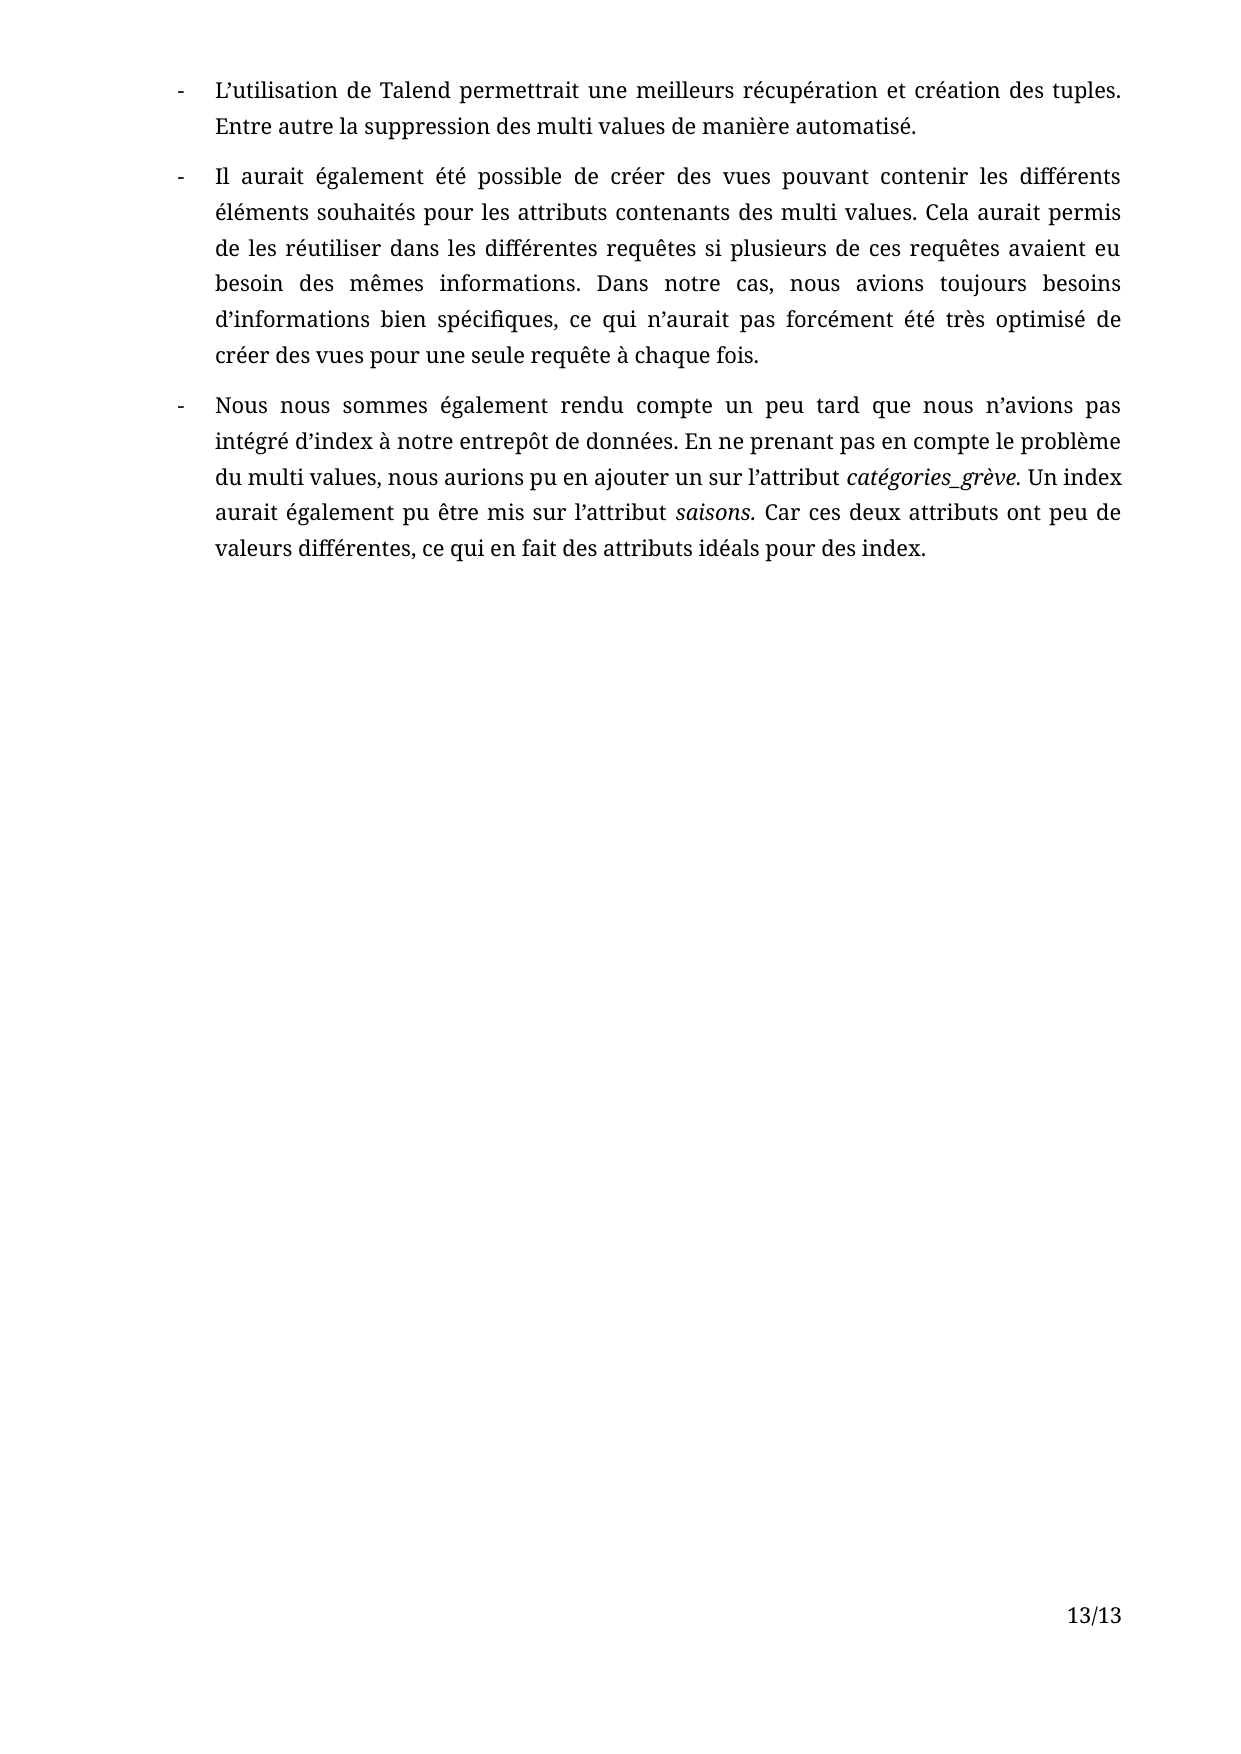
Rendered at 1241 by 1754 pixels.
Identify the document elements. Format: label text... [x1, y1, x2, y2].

list Il aurait également été possible de créer des vues pouvant contenir les différents éléments souhaités pour les attributs contenants des multi values. Cela aurait permis de les réutiliser dans les différentes requêtes si plusieurs de ces requêtes avaient eu besoin des mêmes informations. Dans notre cas, nous avions toujours besoins d’informations bien spécifiques, ce qui n’aurait pas forcément été très optimisé de créer des vues pour une seule requête à chaque fois. [177, 161, 1122, 369]
list L’utilisation de Talend permettrait une meilleurs récupération et création des tuples. Entre autre la suppression des multi values de manière automatisé. [177, 75, 1122, 141]
list Nous nous sommes également rendu compte un peu tard que nous n’avions pas intégré d’index à notre entrepôt de données. En ne prenant pas en compte le problème du multi values, nous aurions pu en ajouter un sur l’attribut catégories_grève. Un index aurait également pu être mis sur l’attribut saisons. Car ces deux attributs ont peu de valeurs différentes, ce qui en fait des attributs idéals pour des index. [177, 390, 1122, 563]
